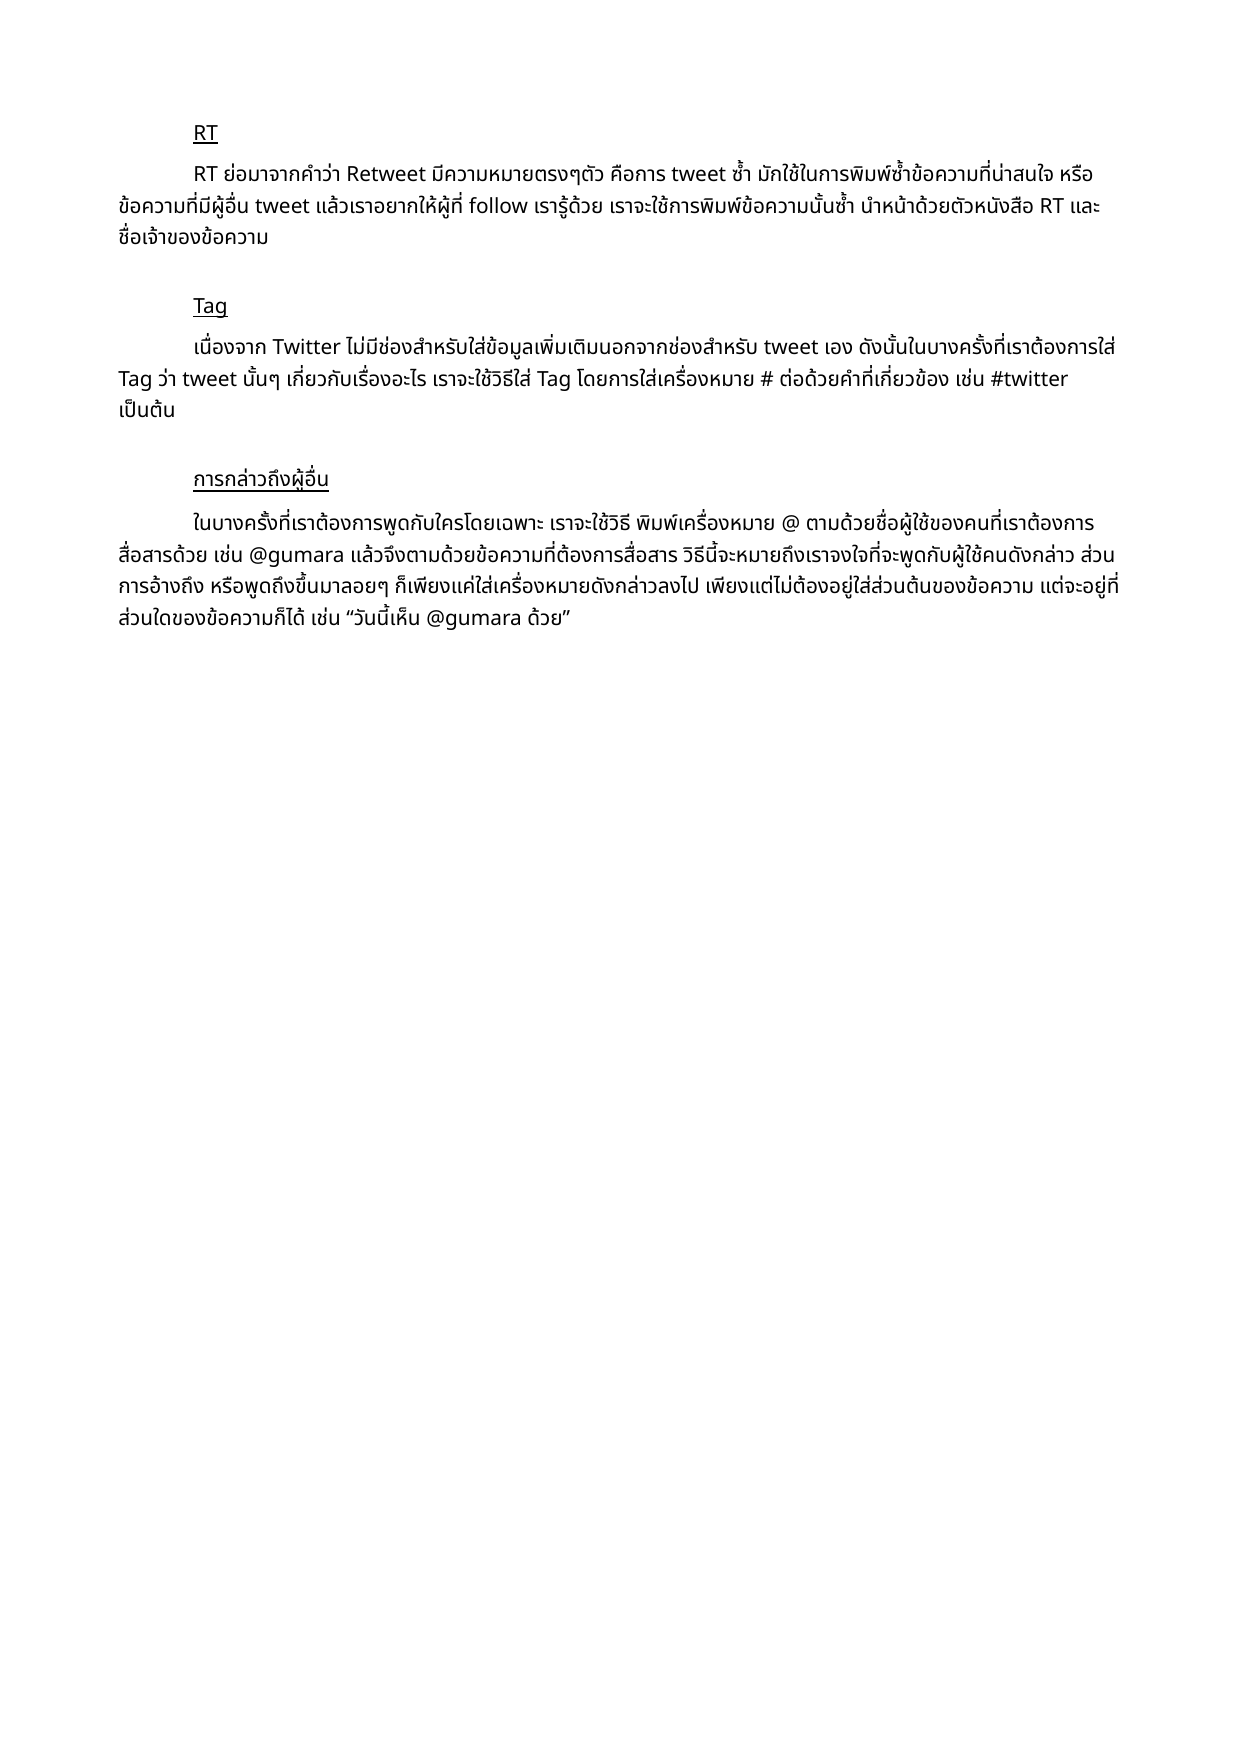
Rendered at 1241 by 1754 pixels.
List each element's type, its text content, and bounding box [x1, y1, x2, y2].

text ในบางครั้งที่เราต้องการพูดกับใครโดยเฉพาะ เราจะใช้วิธี พิมพ์เครื่องหมาย @ ตามด้วยชื่อผู้ใช้ของคนที่เราต้องการสื่อสารด้วย เช่น @gumara แล้วจึงตามด้วยข้อความที่ต้องการสื่อสาร วิธีนี้จะหมายถึงเราจงใจที่จะพูดกับผู้ใช้คนดังกล่าว ส่วนการอ้างถึง หรือพูดถึงขึ้นมาลอยๆ ก็เพียงแค่ใส่เครื่องหมายดังกล่าวลงไป เพียงแต่ไม่ต้องอยู่ใส่ส่วนต้นของข้อความ แต่จะอยู่ที่ส่วนใดของข้อความก็ได้ เช่น “วันนี้เห็น @gumara ด้วย” [118, 508, 1122, 635]
subtitle การกล่าวถึงผู้อื่น [193, 464, 1122, 496]
text RT ย่อมาจากคำว่า Retweet มีความหมายตรงๆตัว คือการ tweet ซ้ำ มักใช้ในการพิมพ์ซ้ำข้อความที่น่าสนใจ หรือข้อความที่มีผู้อื่น tweet แล้วเราอยากให้ผู้ที่ follow เรารู้ด้วย เราจะใช้การพิมพ์ข้อความนั้นซ้ำ นำหน้าด้วยตัวหนังสือ RT และชื่อเจ้าของข้อความ [118, 159, 1122, 254]
subtitle Tag [193, 291, 1122, 320]
subtitle RT [193, 118, 1122, 147]
text เนื่องจาก Twitter ไม่มีช่องสำหรับใส่ข้อมูลเพิ่มเติมนอกจากช่องสำหรับ tweet เอง ดังนั้นในบางครั้งที่เราต้องการใส่ Tag ว่า tweet นั้นๆ เกี่ยวกับเรื่องอะไร เราจะใช้วิธีใส่ Tag โดยการใส่เครื่องหมาย # ต่อด้วยคำที่เกี่ยวข้อง เช่น #twitter เป็นต้น [118, 332, 1122, 427]
